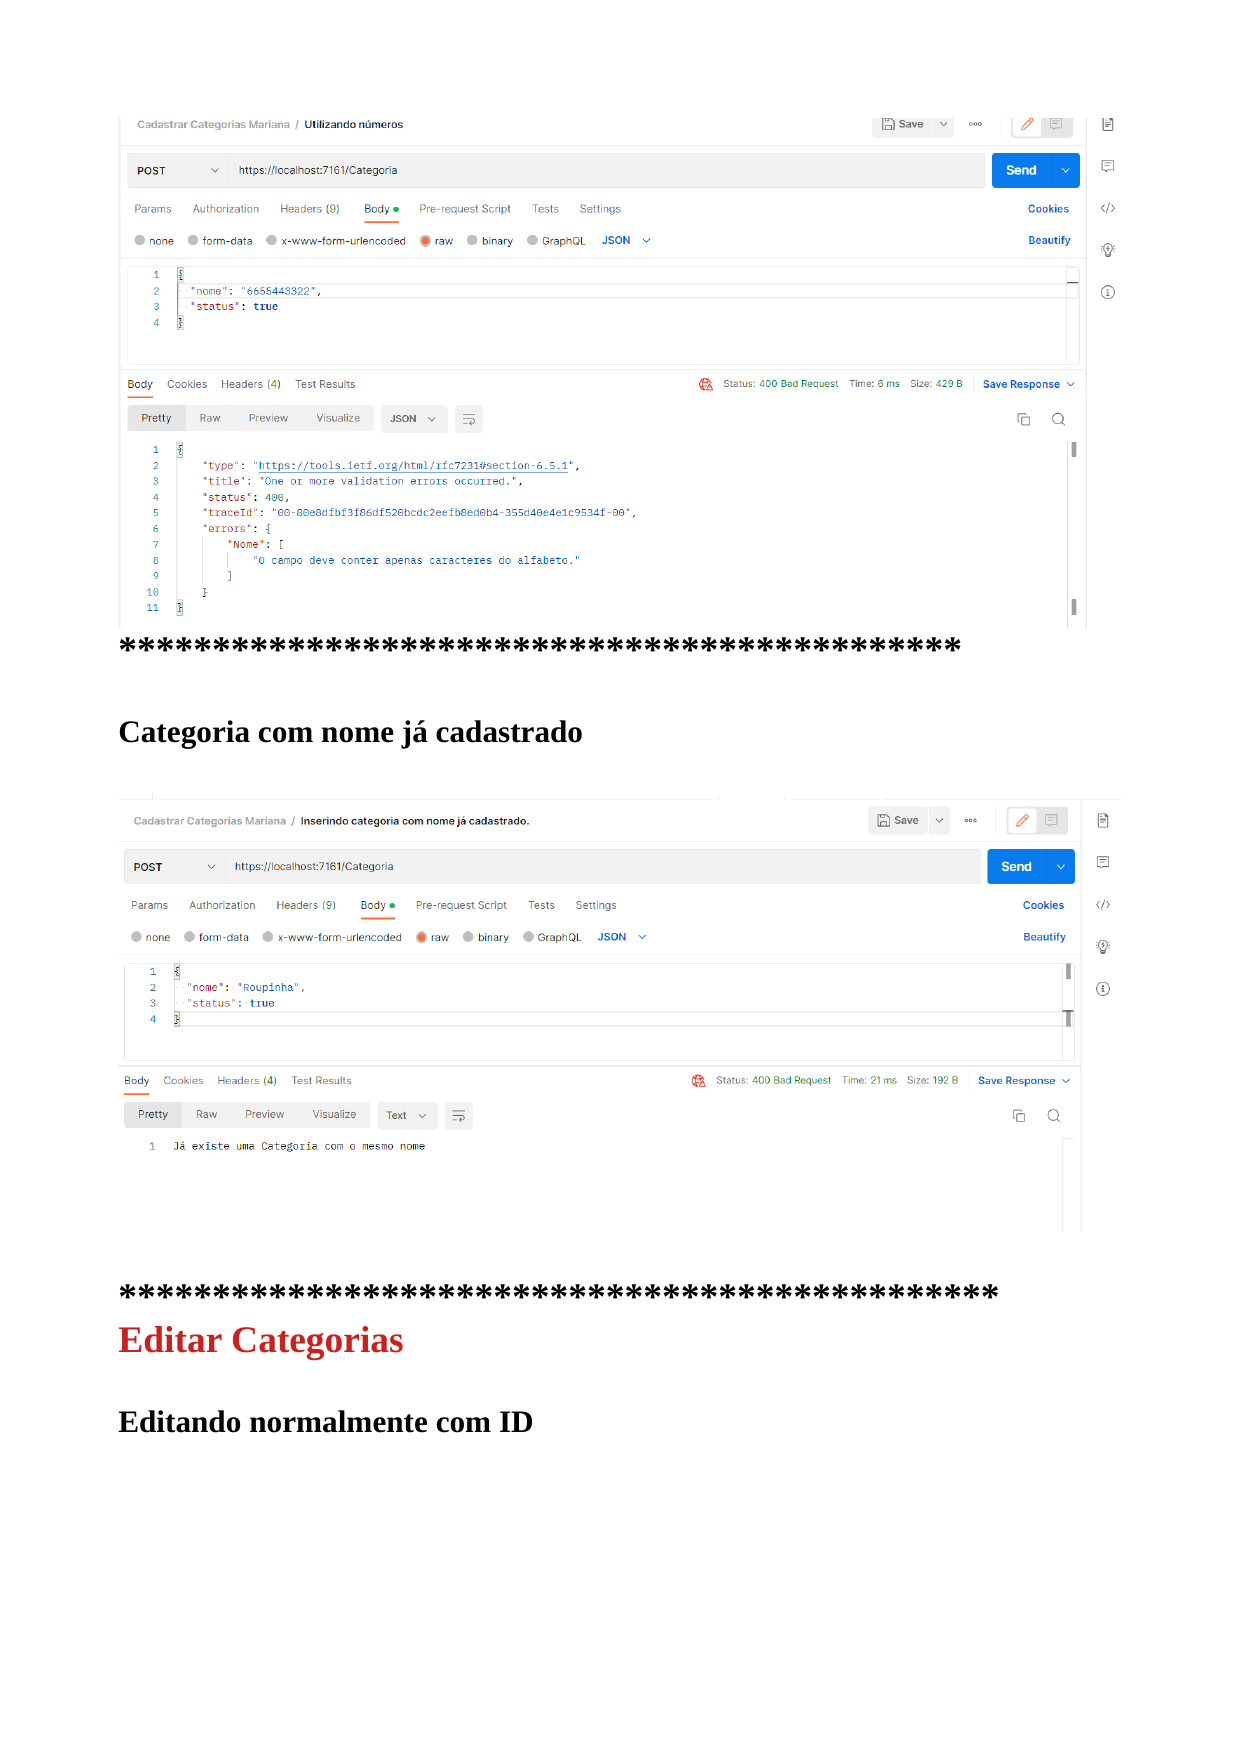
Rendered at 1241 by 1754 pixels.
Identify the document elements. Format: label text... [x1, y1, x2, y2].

picture [118, 792, 1123, 1232]
text Editar Categorias [118, 1317, 1122, 1361]
picture [118, 118, 1123, 628]
text ********************************************* [118, 628, 1122, 671]
text Editando normalmente com ID [118, 1404, 1122, 1440]
text *********************************************** [118, 1274, 1122, 1317]
text Categoria com nome já cadastrado [118, 714, 1122, 749]
